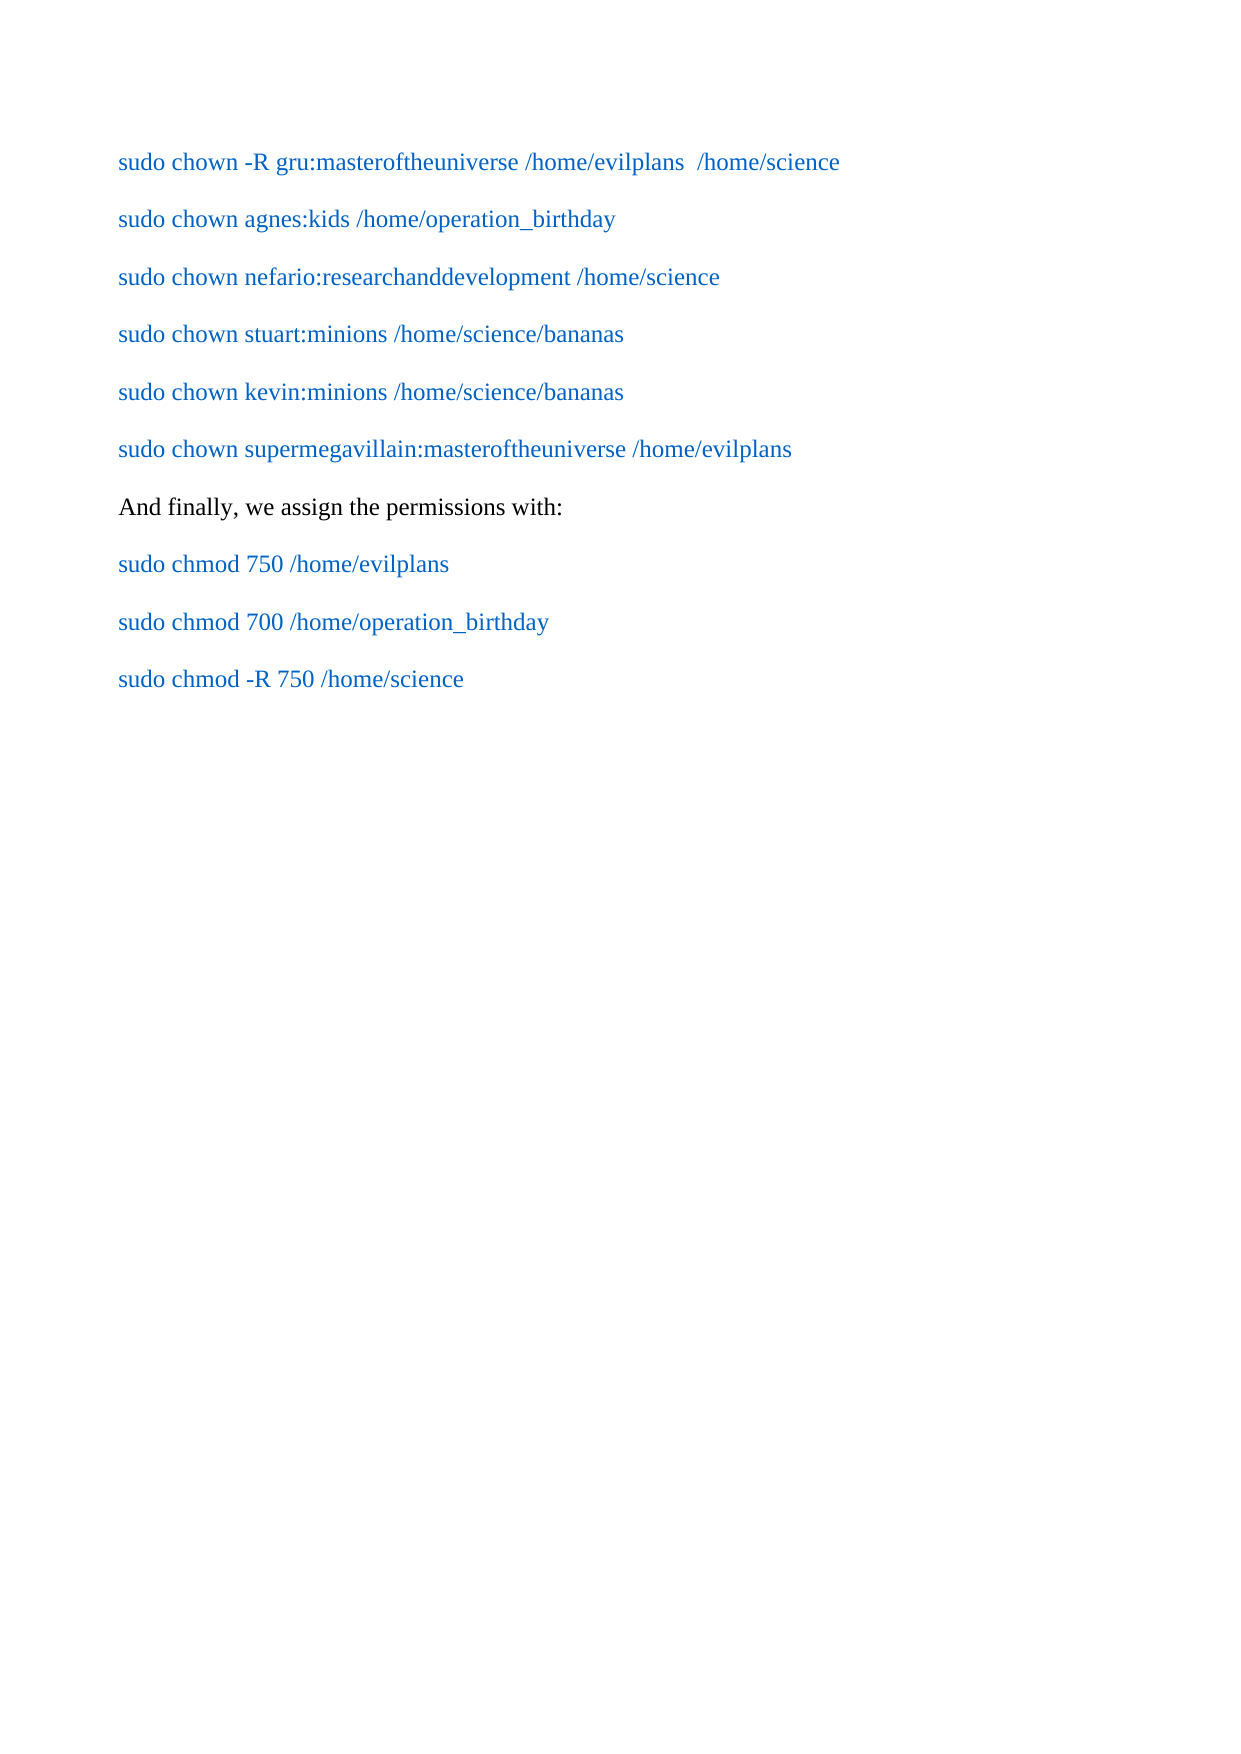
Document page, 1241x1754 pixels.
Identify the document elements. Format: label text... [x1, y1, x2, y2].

text sudo chown agnes:kids /home/operation_birthday [118, 204, 1122, 233]
text sudo chown kevin:minions /home/science/bananas [118, 377, 1122, 406]
text sudo chmod 750 /home/evilplans [118, 549, 1122, 578]
text sudo chown nefario:researchanddevelopment /home/science [118, 262, 1122, 291]
text sudo chown -R gru:masteroftheuniverse /home/evilplans /home/science [118, 147, 1122, 176]
text sudo chmod -R 750 /home/science [118, 664, 1122, 693]
text sudo chown supermegavillain:masteroftheuniverse /home/evilplans [118, 434, 1122, 463]
text sudo chown stuart:minions /home/science/bananas [118, 319, 1122, 348]
text And finally, we assign the permissions with: [118, 492, 1122, 521]
text sudo chmod 700 /home/operation_birthday [118, 607, 1122, 636]
